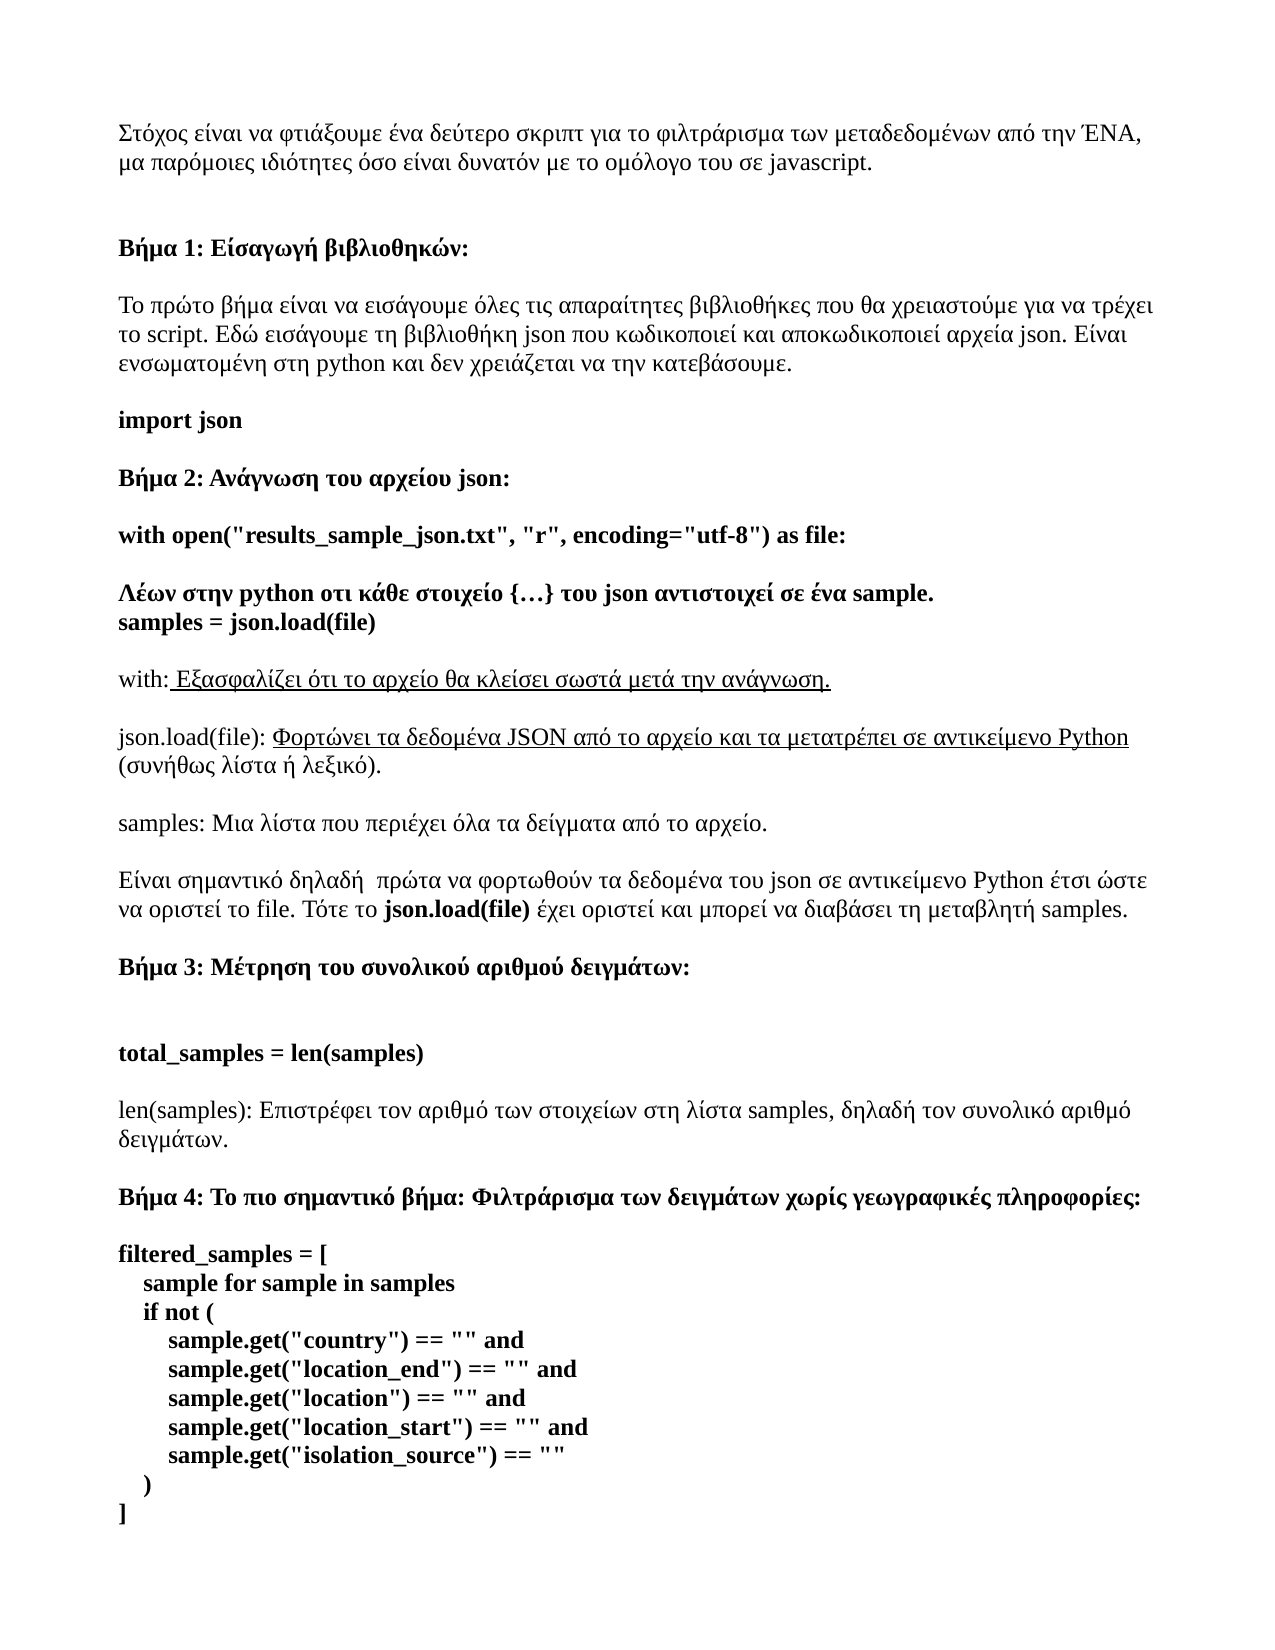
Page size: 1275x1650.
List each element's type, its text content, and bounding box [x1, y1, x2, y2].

text sample.get("isolation_source") == "" [118, 1441, 1157, 1469]
text samples = json.load(file) [118, 607, 1157, 636]
text Βήμα 4: Το πιο σημαντικό βήμα: Φιλτράρισμα των δειγμάτων χωρίς γεωγραφικές πληροφορίες: [118, 1182, 1157, 1211]
text json.load(file): Φορτώνει τα δεδομένα JSON από το αρχείο και τα μετατρέπει σε αντικείμενο Python (συνήθως λίστα ή λεξικό). [118, 722, 1157, 779]
text import json [118, 406, 1157, 434]
text total_samples = len(samples) [118, 1038, 1157, 1067]
text sample.get("location_end") == "" and [118, 1354, 1157, 1383]
text sample.get("location") == "" and [118, 1383, 1157, 1412]
text Βήμα 1: Είσαγωγή βιβλιοθηκών: [118, 233, 1157, 262]
text filtered_samples = [ [118, 1239, 1157, 1268]
text sample.get("country") == "" and [118, 1326, 1157, 1354]
text ) [118, 1469, 1157, 1498]
text Είναι σημαντικό δηλαδή πρώτα να φορτωθούν τα δεδομένα του json σε αντικείμενο Python έτσι ώστε να οριστεί το file. Τότε το json.load(file) έχει οριστεί και μπορεί να διαβάσει τη μεταβλητή samples. [118, 866, 1157, 923]
text Λέων στην python οτι κάθε στοιχείο {…} του json αντιστοιχεί σε ένα sample. [118, 578, 1157, 607]
text if not ( [118, 1297, 1157, 1326]
text ] [118, 1498, 1157, 1527]
text Το πρώτο βήμα είναι να εισάγουμε όλες τις απαραίτητες βιβλιοθήκες που θα χρειαστούμε για να τρέχει το script. Εδώ εισάγουμε τη βιβλιοθήκη json που κωδικοποιεί και αποκωδικοποιεί αρχεία json. Είναι ενσωματομένη στη python και δεν χρειάζεται να την κατεβάσουμε. [118, 291, 1157, 377]
text with: Εξασφαλίζει ότι το αρχείο θα κλείσει σωστά μετά την ανάγνωση. [118, 664, 1157, 693]
text Στόχος είναι να φτιάξουμε ένα δεύτερο σκριπτ για το φιλτράρισμα των μεταδεδομένων από την ΈΝΑ, μα παρόμοιες ιδιότητες όσο είναι δυνατόν με το ομόλογο του σε javascript. [118, 118, 1157, 176]
text samples: Μια λίστα που περιέχει όλα τα δείγματα από το αρχείο. [118, 808, 1157, 837]
text sample for sample in samples [118, 1268, 1157, 1297]
text sample.get("location_start") == "" and [118, 1412, 1157, 1441]
text Βήμα 3: Μέτρηση του συνολικού αριθμού δειγμάτων: [118, 952, 1157, 981]
text len(samples): Επιστρέφει τον αριθμό των στοιχείων στη λίστα samples, δηλαδή τον συνολικό αριθμό δειγμάτων. [118, 1096, 1157, 1153]
text with open("results_sample_json.txt", "r", encoding="utf-8") as file: [118, 521, 1157, 549]
text Βήμα 2: Ανάγνωση του αρχείου json: [118, 463, 1157, 492]
